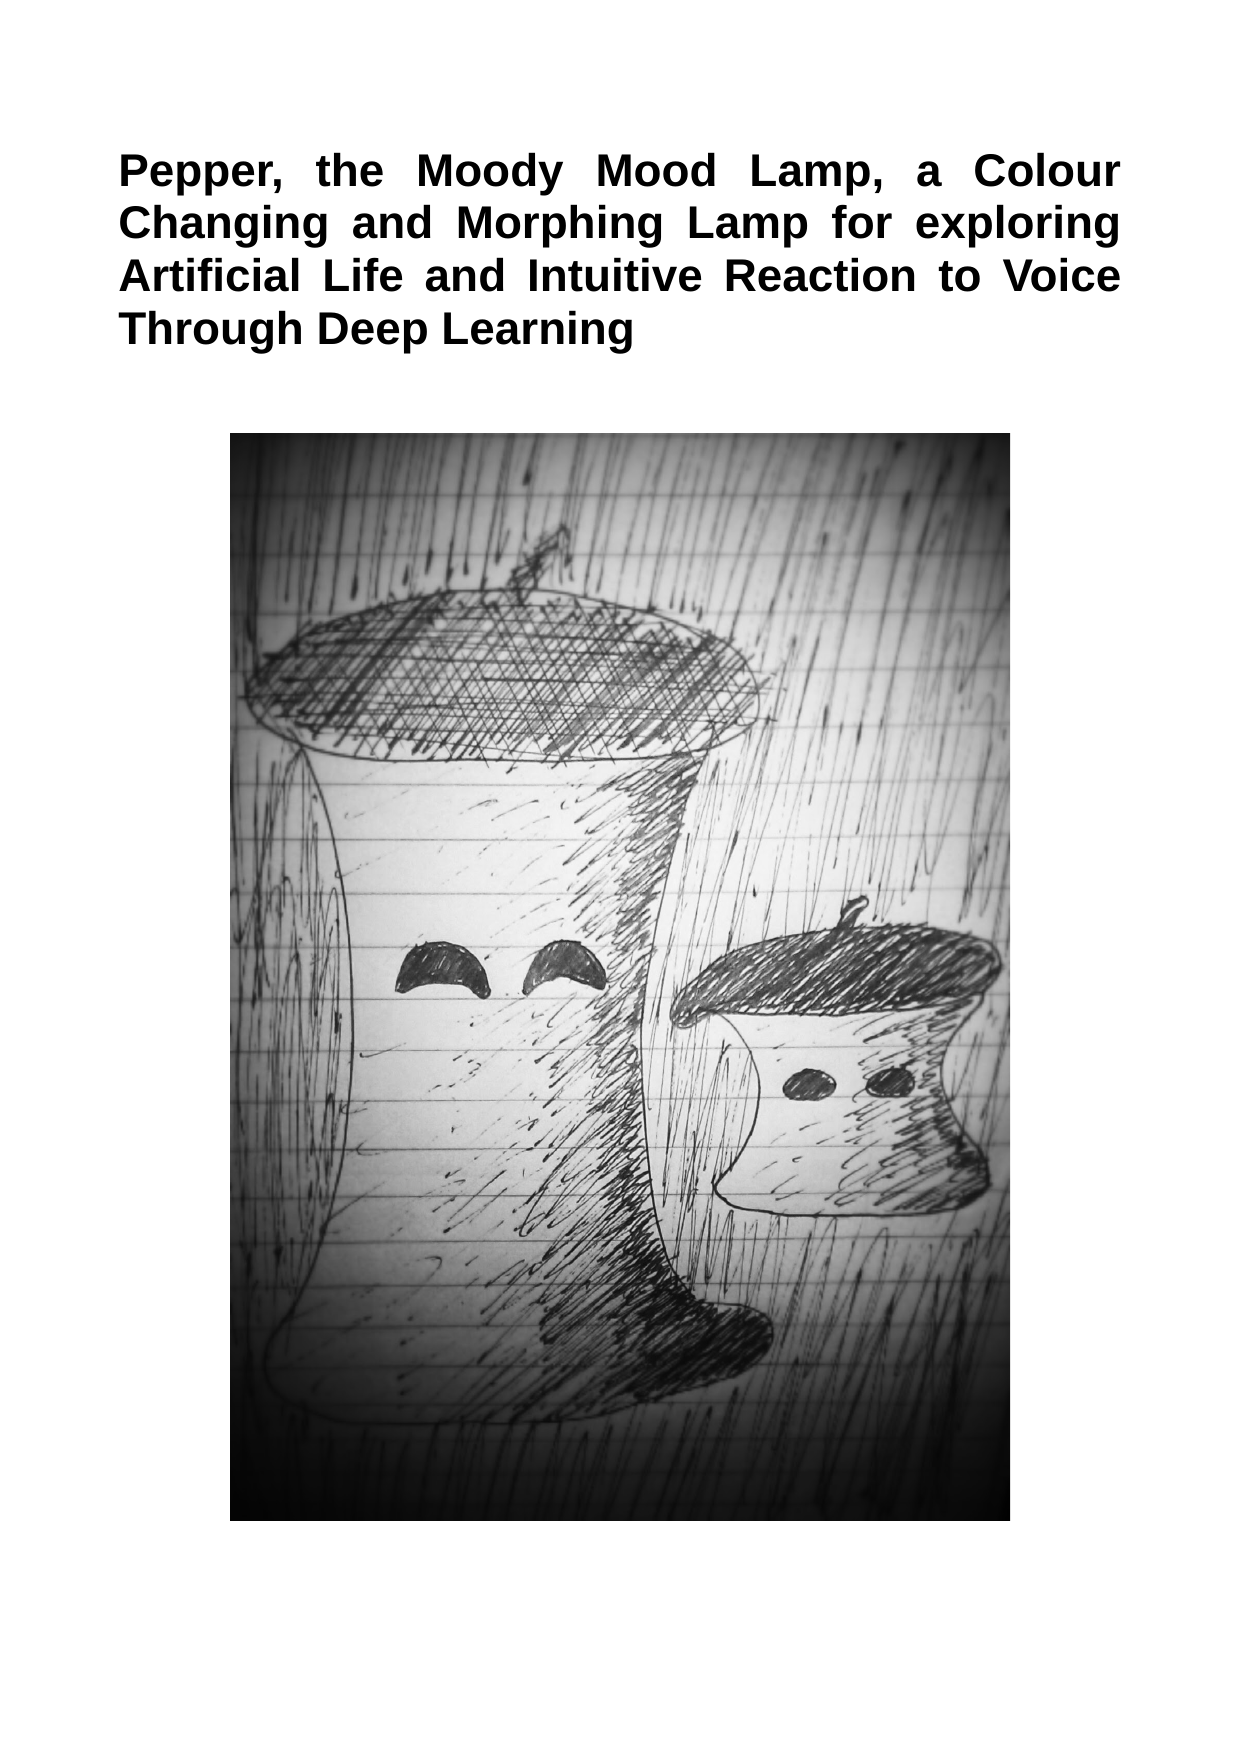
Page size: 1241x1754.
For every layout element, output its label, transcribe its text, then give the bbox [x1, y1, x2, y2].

picture [230, 433, 1011, 1521]
title Pepper, the Moody Mood Lamp, a Colour Changing and Morphing Lamp for exploring Artificial Life and Intuitive Reaction to Voice Through Deep Learning [118, 143, 1122, 354]
